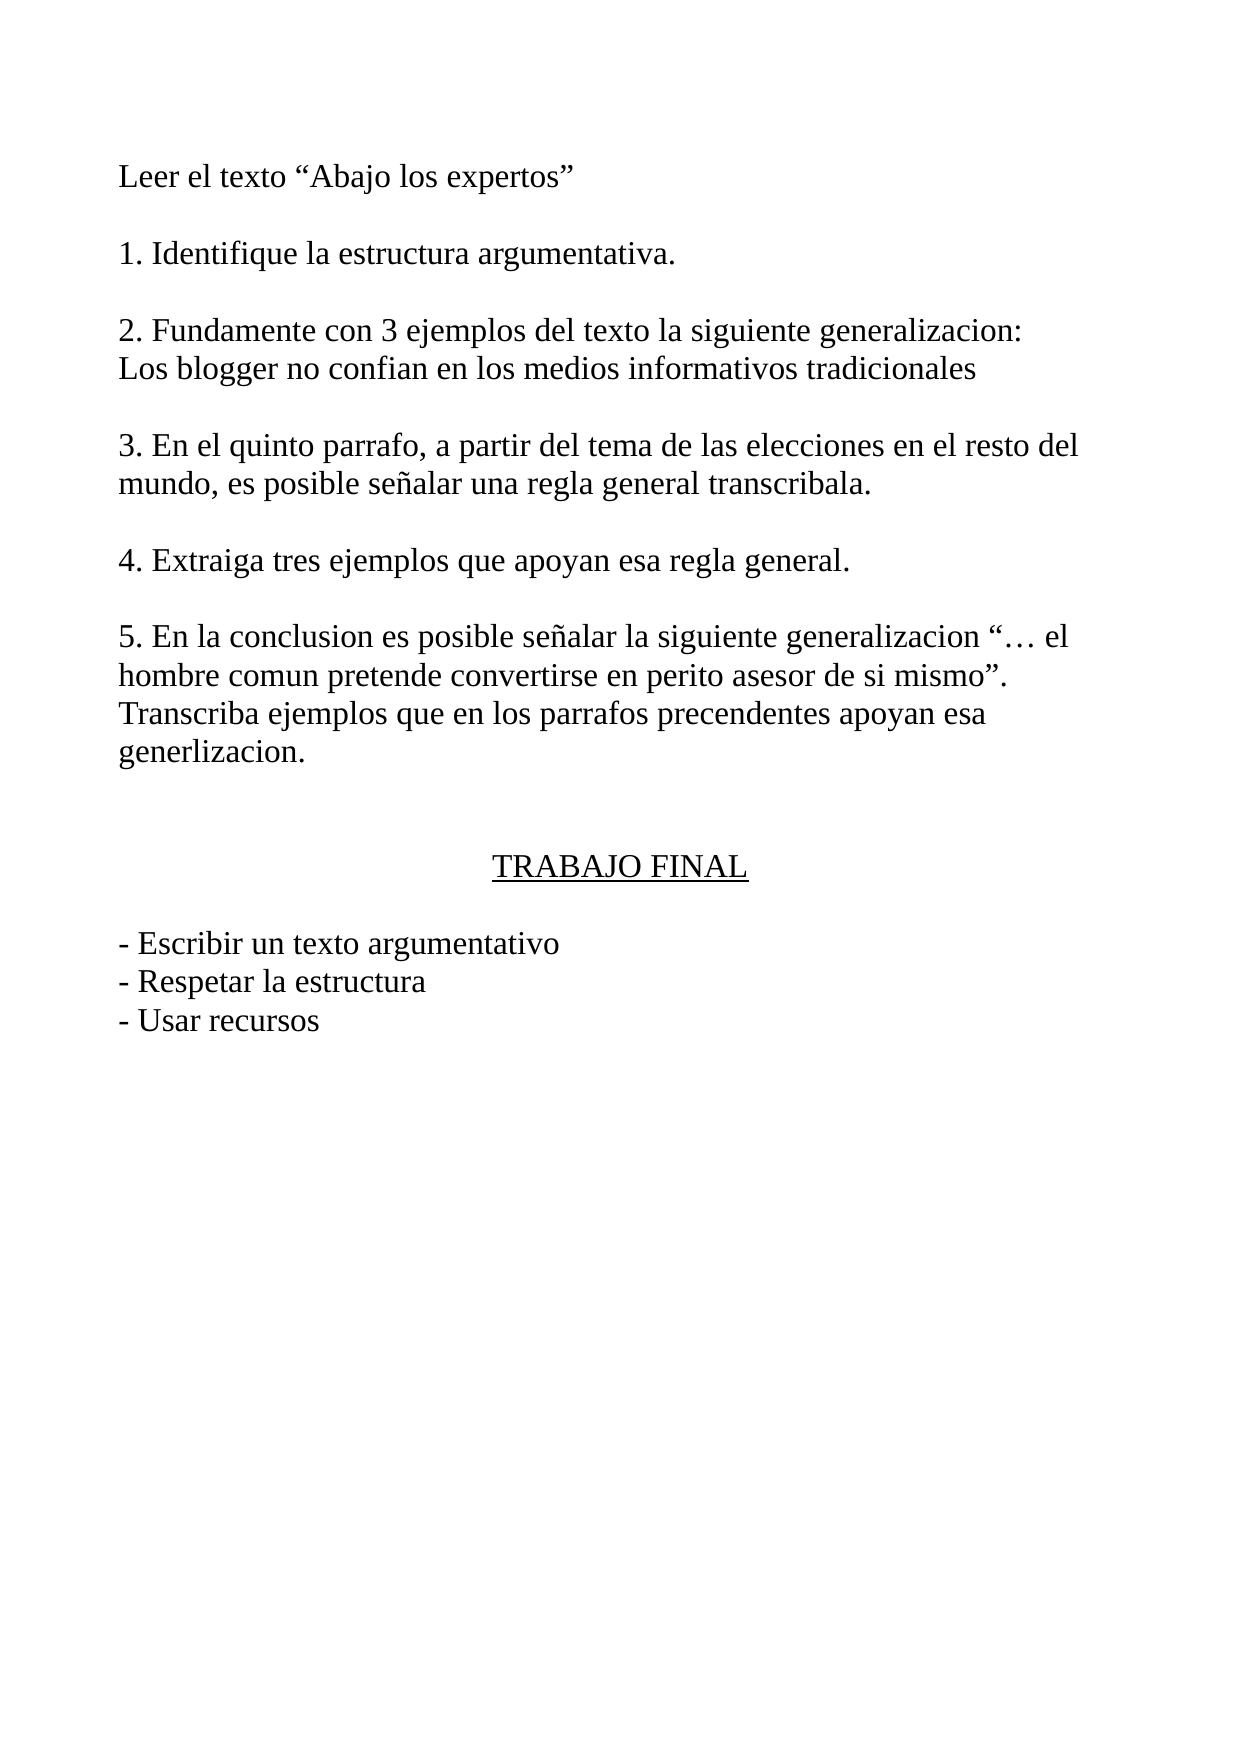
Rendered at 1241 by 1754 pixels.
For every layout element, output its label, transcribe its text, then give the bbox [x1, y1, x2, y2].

text TRABAJO FINAL [118, 846, 1122, 885]
text 3. En el quinto parrafo, a partir del tema de las elecciones en el resto del mundo, es posible señalar una regla general transcribala. [118, 425, 1122, 501]
text Leer el texto “Abajo los expertos” [118, 156, 1122, 195]
text - Respetar la estructura [118, 961, 1122, 1000]
text 5. En la conclusion es posible señalar la siguiente generalizacion “… el hombre comun pretende convertirse en perito asesor de si mismo”. Transcriba ejemplos que en los parrafos precendentes apoyan esa generlizacion. [118, 616, 1122, 770]
text - Usar recursos [118, 1000, 1122, 1038]
text Los blogger no confian en los medios informativos tradicionales [118, 348, 1122, 386]
text 4. Extraiga tres ejemplos que apoyan esa regla general. [118, 540, 1122, 578]
text 2. Fundamente con 3 ejemplos del texto la siguiente generalizacion: [118, 310, 1122, 348]
text - Escribir un texto argumentativo [118, 923, 1122, 961]
text 1. Identifique la estructura argumentativa. [118, 233, 1122, 271]
